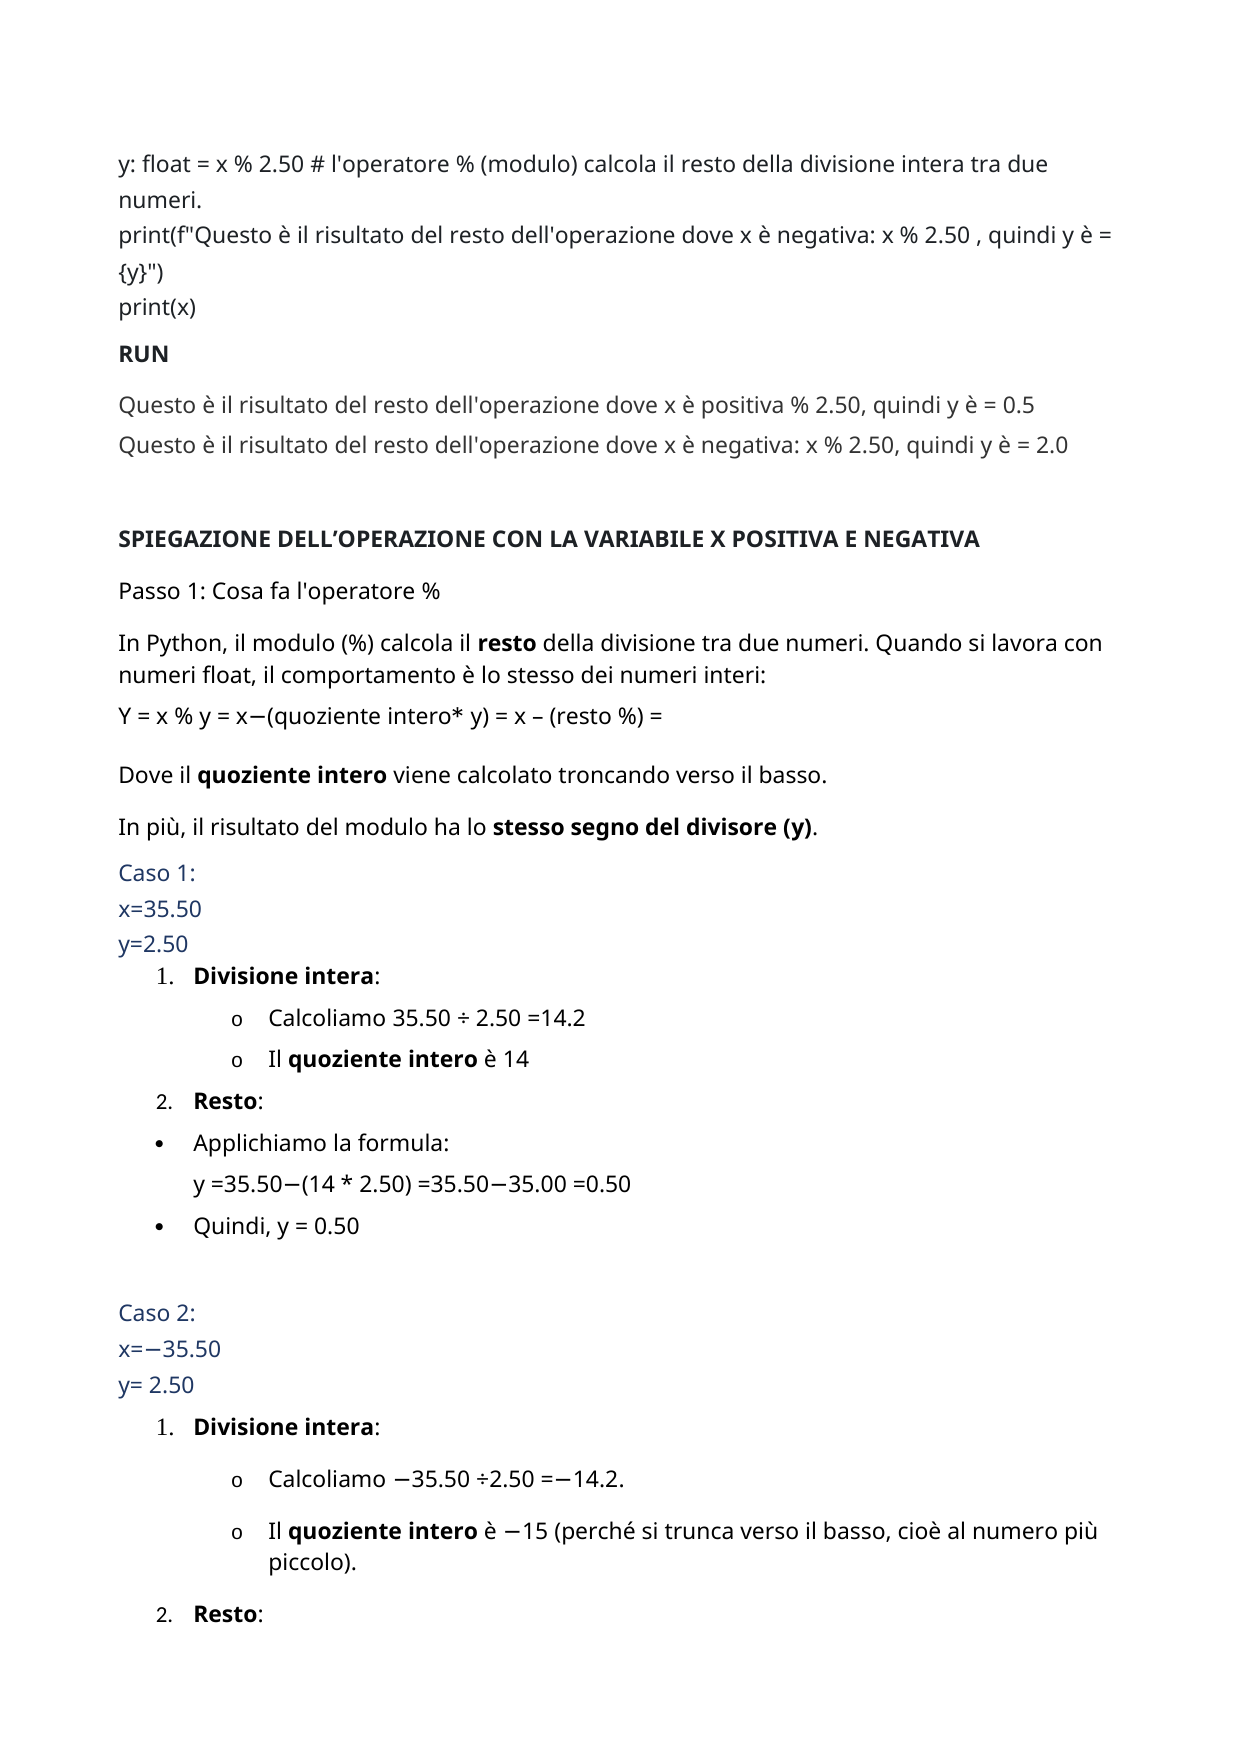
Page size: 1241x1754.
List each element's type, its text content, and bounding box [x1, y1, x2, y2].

list Calcoliamo −35.50 ÷2.50 =−14.2. [231, 1463, 1122, 1494]
subtitle x=−35.50 [118, 1333, 1122, 1364]
list Applichiamo la formula: [156, 1126, 1122, 1158]
subtitle y= 2.50 [118, 1369, 1122, 1400]
list Resto: [156, 1598, 1122, 1629]
subtitle x=35.50 [118, 892, 1122, 924]
text Dove il quoziente intero viene calcolato troncando verso il basso. [118, 759, 1122, 790]
text In più, il risultato del modulo ha lo stesso segno del divisore (y). [118, 811, 1122, 842]
list Il quoziente intero è −15 (perché si trunca verso il basso, cioè al numero più piccolo). [231, 1515, 1122, 1577]
text y =35.50−(14 * 2.50) =35.50−35.00 =0.50 [193, 1168, 1122, 1199]
list Calcoliamo 35.50 ÷ 2.50 =14.2 [231, 1001, 1122, 1033]
text print(f"Questo è il risultato del resto dell'operazione dove x è negativa: x % 2.50 , quindi y è = {y}") [118, 219, 1122, 287]
text SPIEGAZIONE DELL’OPERAZIONE CON LA VARIABILE X POSITIVA E NEGATIVA [118, 523, 1122, 554]
subtitle Caso 2: [118, 1297, 1122, 1328]
list Il quoziente intero è 14 [231, 1043, 1122, 1074]
list Quindi, y = 0.50 [156, 1210, 1122, 1241]
list Divisione intera: [156, 1411, 1122, 1442]
list Resto: [156, 1085, 1122, 1116]
text Questo è il risultato del resto dell'operazione dove x è negativa: x % 2.50, quindi y è = 2.0 [118, 420, 1122, 461]
text Questo è il risultato del resto dell'operazione dove x è positiva % 2.50, quindi y è = 0.5 [118, 379, 1122, 420]
text RUN [118, 338, 1122, 369]
subtitle Caso 1: [118, 857, 1122, 888]
text print(x) [118, 291, 1122, 323]
subtitle y=2.50 [118, 928, 1122, 959]
text y: float = x % 2.50 # l'operatore % (modulo) calcola il resto della divisione intera tra due numeri. [118, 148, 1122, 215]
list Divisione intera: [156, 960, 1122, 991]
text In Python, il modulo (%) calcola il resto della divisione tra due numeri. Quando si lavora con numeri float, il comportamento è lo stesso dei numeri interi: [118, 627, 1122, 690]
text Passo 1: Cosa fa l'operatore % [118, 575, 1122, 606]
text Y = x % y = x−(quoziente intero* y) = x – (resto %) = [118, 700, 1122, 731]
